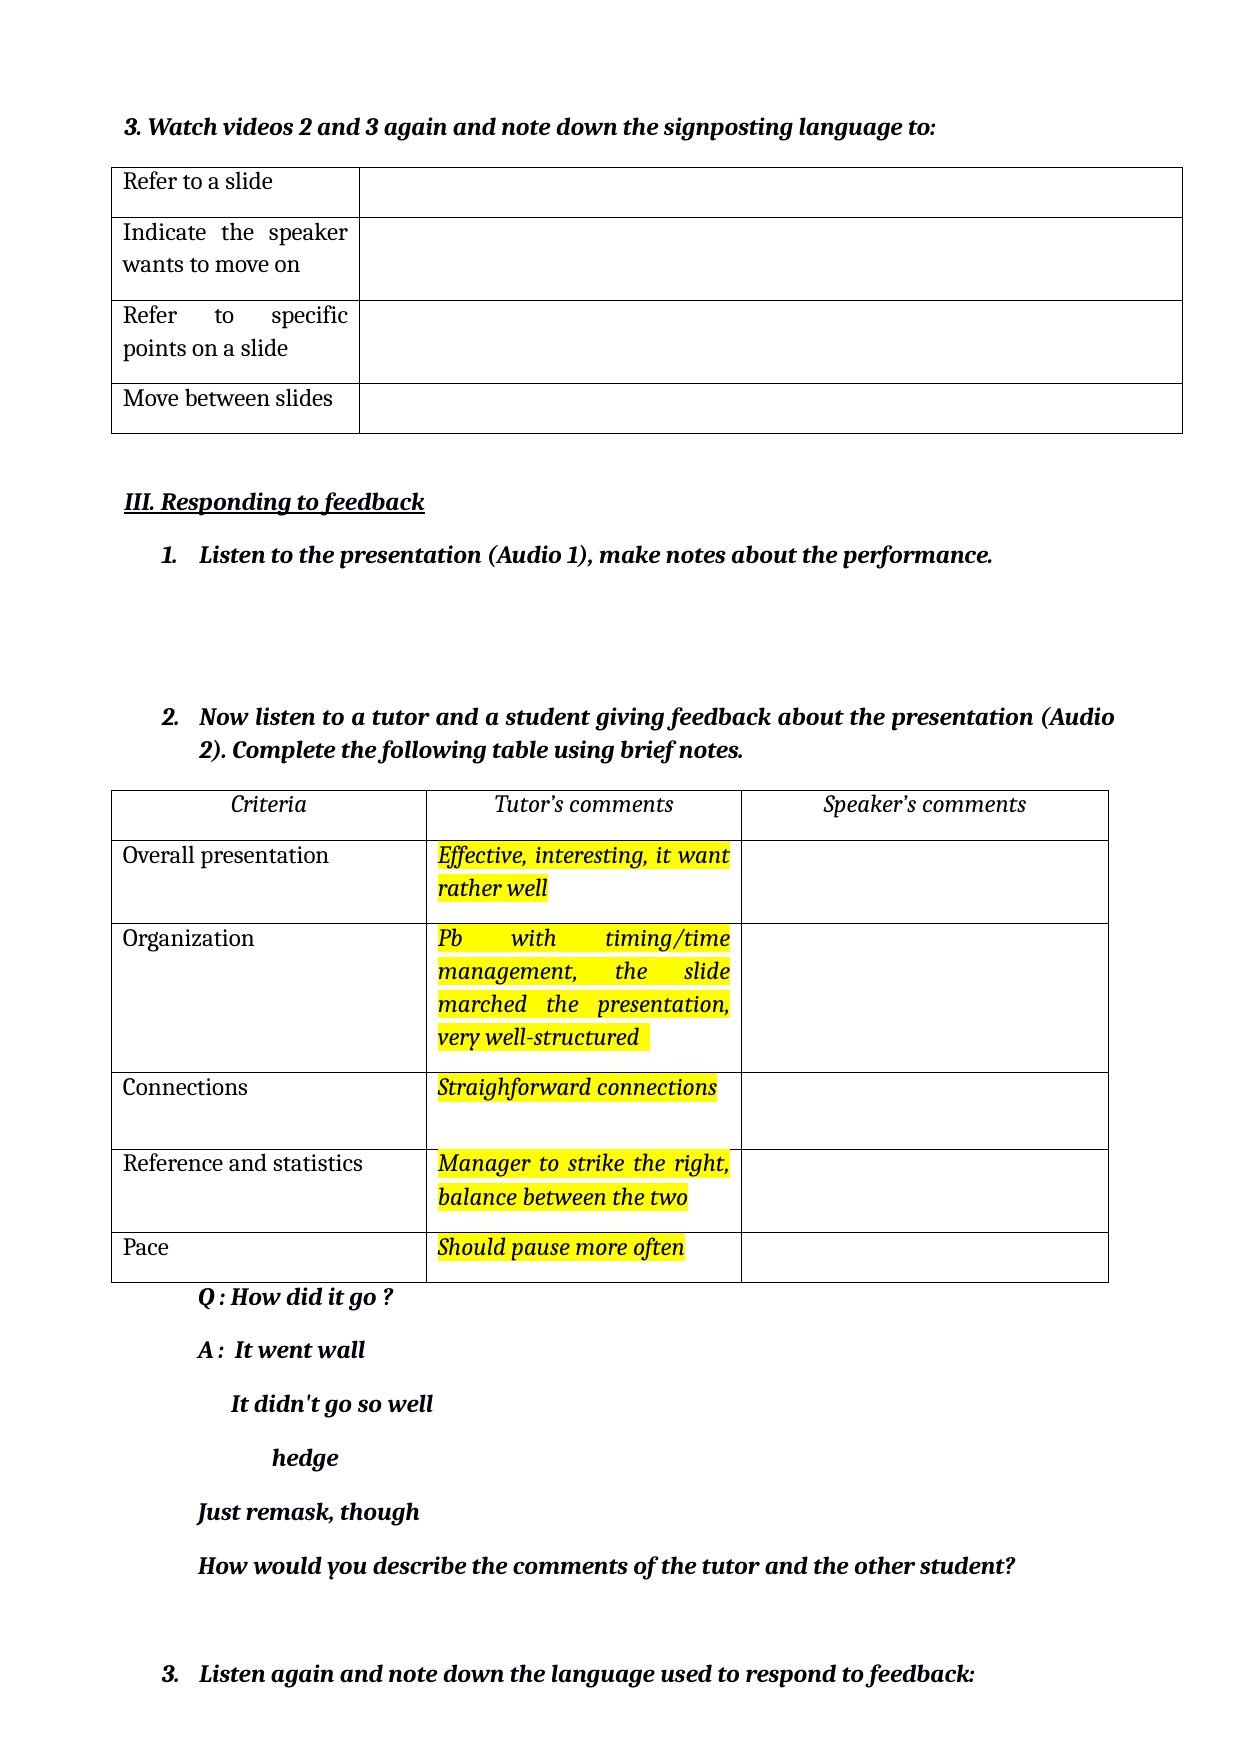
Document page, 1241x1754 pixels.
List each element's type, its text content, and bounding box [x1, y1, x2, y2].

table_cell [360, 384, 1182, 433]
table_cell [742, 1150, 1108, 1232]
table_cell Pb with timing/time management, the slide marched the presentation, very well-structured [427, 924, 741, 1072]
list Listen to the presentation (Audio 1), make notes about the performance. [162, 541, 1116, 570]
text III. Responding to feedback [124, 488, 1116, 516]
table_cell [360, 301, 1182, 383]
list Listen again and note down the language used to respond to feedback: [162, 1659, 1116, 1688]
text How would you describe the comments of the tutor and the other student? [124, 1552, 1116, 1581]
table_cell Organization [112, 924, 426, 1072]
text hedge [124, 1444, 1116, 1473]
table_cell Refer to specific points on a slide [112, 301, 359, 383]
table_header Criteria [112, 791, 426, 840]
table_cell Straighforward connections [427, 1073, 741, 1149]
table_cell [360, 218, 1182, 300]
text Q : How did it go ? [124, 1283, 1116, 1311]
table_cell Should pause more often [427, 1233, 741, 1282]
table_cell Connections [112, 1073, 426, 1149]
table_cell [742, 1073, 1108, 1149]
text It didn't go so well [124, 1390, 1116, 1419]
table_header Tutor’s comments [427, 791, 741, 840]
table_cell Reference and statistics [112, 1150, 426, 1232]
text A : It went wall [124, 1336, 1116, 1365]
table_cell [742, 841, 1108, 923]
table_header Refer to a slide [112, 168, 359, 217]
table_cell [742, 1233, 1108, 1282]
table_cell Effective, interesting, it want rather well [427, 841, 741, 923]
table_cell Manager to strike the right, balance between the two [427, 1150, 741, 1232]
table_cell Pace [112, 1233, 426, 1282]
table_cell Move between slides [112, 384, 359, 433]
table_cell Indicate the speaker wants to move on [112, 218, 359, 300]
text Just remask, though [124, 1498, 1116, 1527]
table_cell [742, 924, 1108, 1072]
table_header [360, 168, 1182, 217]
table_cell Overall presentation [112, 841, 426, 923]
text 3. Watch videos 2 and 3 again and note down the signposting language to: [124, 113, 1116, 142]
table_header Speaker’s comments [742, 791, 1108, 840]
list Now listen to a tutor and a student giving feedback about the presentation (Audio 2). Complete the following table using brief notes. [162, 703, 1116, 765]
